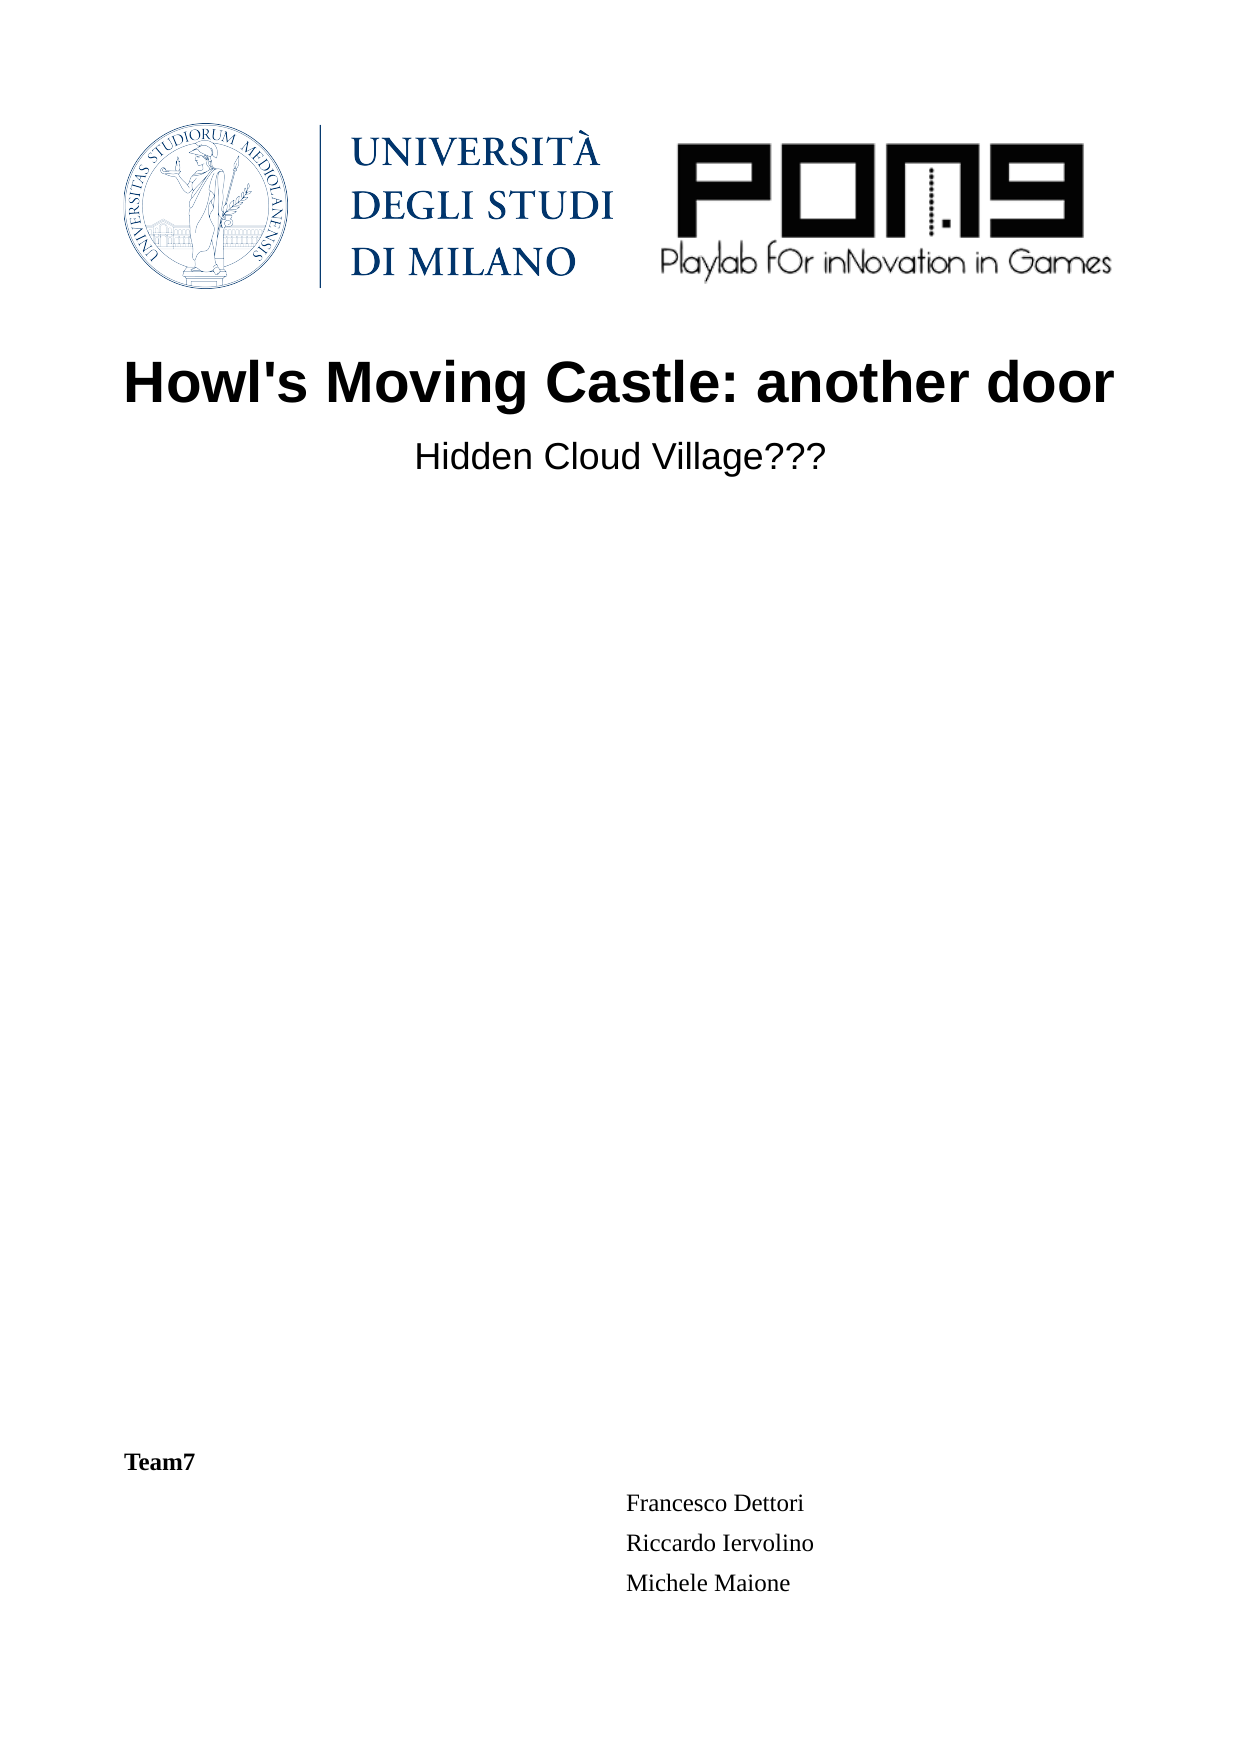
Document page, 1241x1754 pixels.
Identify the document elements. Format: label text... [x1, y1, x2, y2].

title Howl's Moving Castle: another door [118, 348, 1122, 415]
table_cell [118, 1562, 620, 1602]
table_cell [118, 1482, 620, 1522]
picture [654, 123, 1117, 289]
table_header [620, 118, 1122, 294]
table_cell Riccardo Iervolino [620, 1522, 1122, 1562]
table_header [118, 118, 620, 294]
table_cell [118, 1522, 620, 1562]
picture [123, 123, 615, 289]
table_cell Francesco Dettori [620, 1482, 1122, 1522]
subtitle Hidden Cloud Village??? [118, 434, 1122, 477]
table_cell Michele Maione [620, 1562, 1122, 1602]
table_header Team7 [118, 1442, 1122, 1482]
